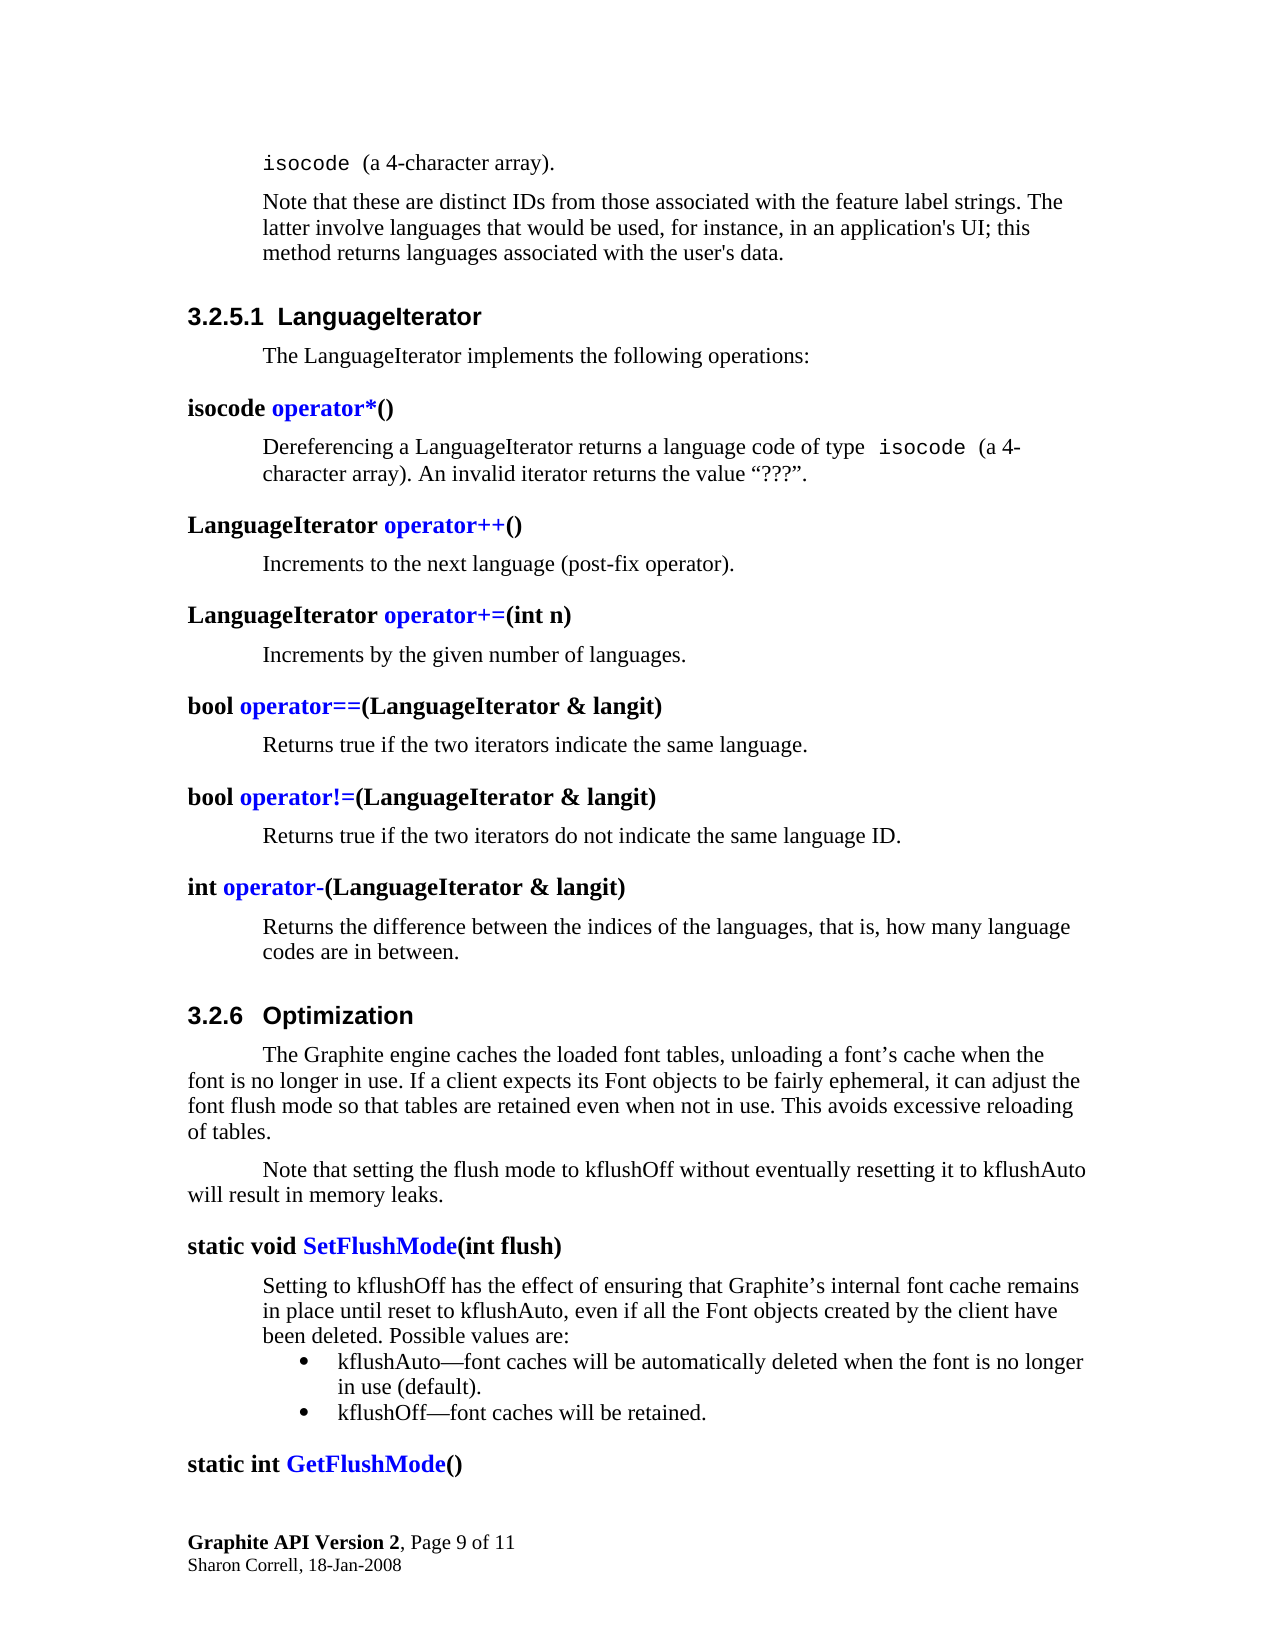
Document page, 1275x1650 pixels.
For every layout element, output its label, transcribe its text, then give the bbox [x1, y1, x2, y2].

text The LanguageIterator implements the following operations: [187, 343, 1087, 369]
text LanguageIterator operator++() [187, 511, 1087, 539]
text Increments by the given number of languages. [262, 642, 1087, 667]
text bool operator!=(LanguageIterator & langit) [187, 783, 1087, 811]
list kflushAuto—font caches will be automatically deleted when the font is no longer in use (default). [300, 1349, 1087, 1400]
text bool operator==(LanguageIterator & langit) [187, 692, 1087, 720]
text Returns true if the two iterators do not indicate the same language ID. [262, 823, 1087, 848]
subtitle Optimization [187, 1002, 1087, 1030]
text Setting to kflushOff has the effect of ensuring that Graphite’s internal font cache remains in place until reset to kflushAuto, even if all the Font objects created by the client have been deleted. Possible values are: [262, 1273, 1087, 1349]
subtitle LanguageIterator [187, 303, 1087, 331]
text isocode operator*() [187, 394, 1087, 421]
text int operator-(LanguageIterator & langit) [187, 873, 1087, 901]
text Note that setting the flush mode to kflushOff without eventually resetting it to kflushAuto will result in memory leaks. [187, 1157, 1087, 1207]
text static void SetFlushMode(int flush) [187, 1232, 1087, 1260]
text Increments to the next language (post-fix operator). [262, 551, 1087, 577]
text isocode (a 4-character array). [262, 150, 1087, 177]
text Returns true if the two iterators indicate the same language. [262, 732, 1087, 758]
text Returns the difference between the indices of the languages, that is, how many language codes are in between. [262, 914, 1087, 964]
text The Graphite engine caches the loaded font tables, unloading a font’s cache when the font is no longer in use. If a client expects its Font objects to be fairly ephemeral, it can adjust the font flush mode so that tables are retained even when not in use. This avoids excessive reloading of tables. [187, 1042, 1087, 1144]
text Dereferencing a LanguageIterator returns a language code of type isocode (a 4-character array). An invalid iterator returns the value “???”. [262, 434, 1087, 486]
list kflushOff—font caches will be retained. [300, 1400, 1087, 1425]
text LanguageIterator operator+=(int n) [187, 602, 1087, 629]
text Note that these are distinct IDs from those associated with the feature label strings. The latter involve languages that would be used, for instance, in an application's UI; this method returns languages associated with the user's data. [262, 189, 1087, 265]
text static int GetFlushMode() [187, 1450, 1087, 1478]
